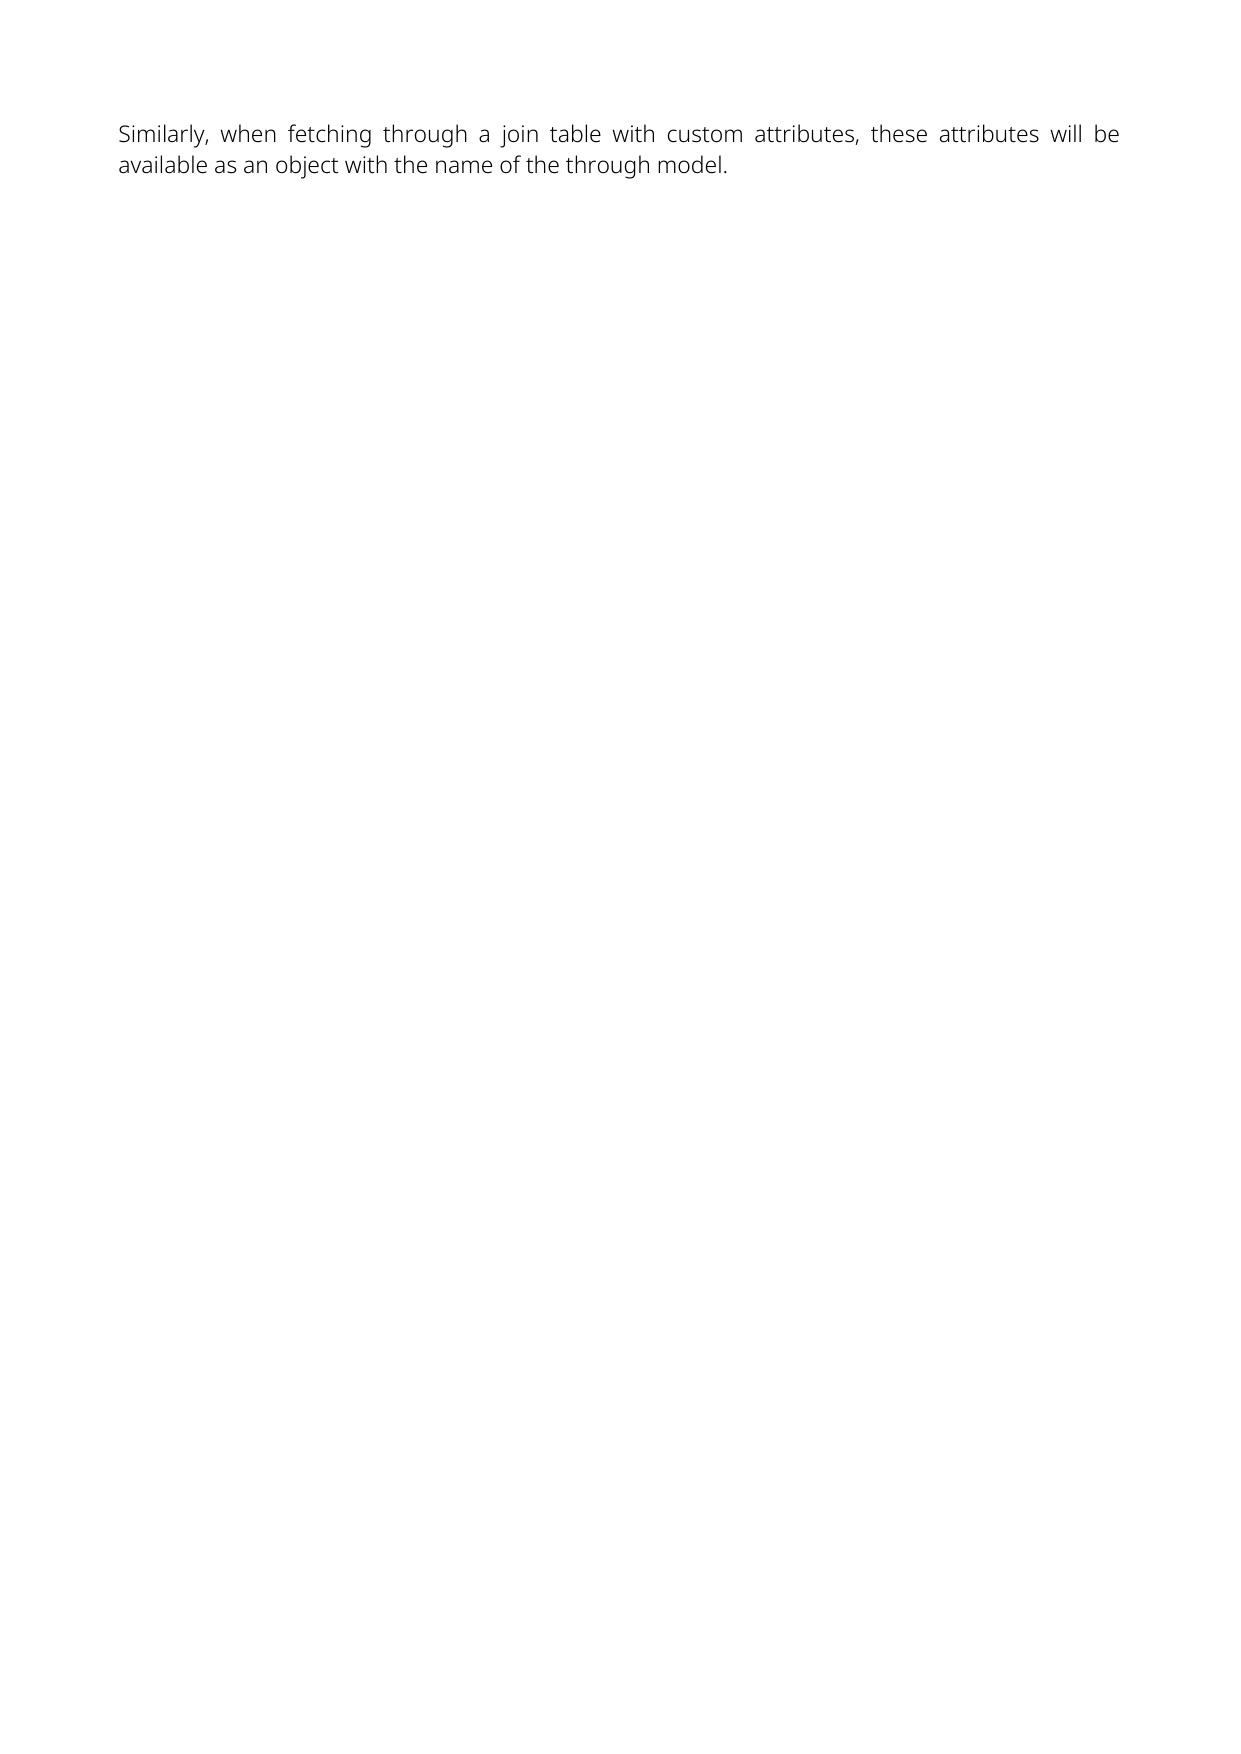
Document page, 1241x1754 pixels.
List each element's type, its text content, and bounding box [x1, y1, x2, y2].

text Similarly, when fetching through a join table with custom attributes, these attributes will be available as an object with the name of the through model. [118, 118, 1122, 181]
